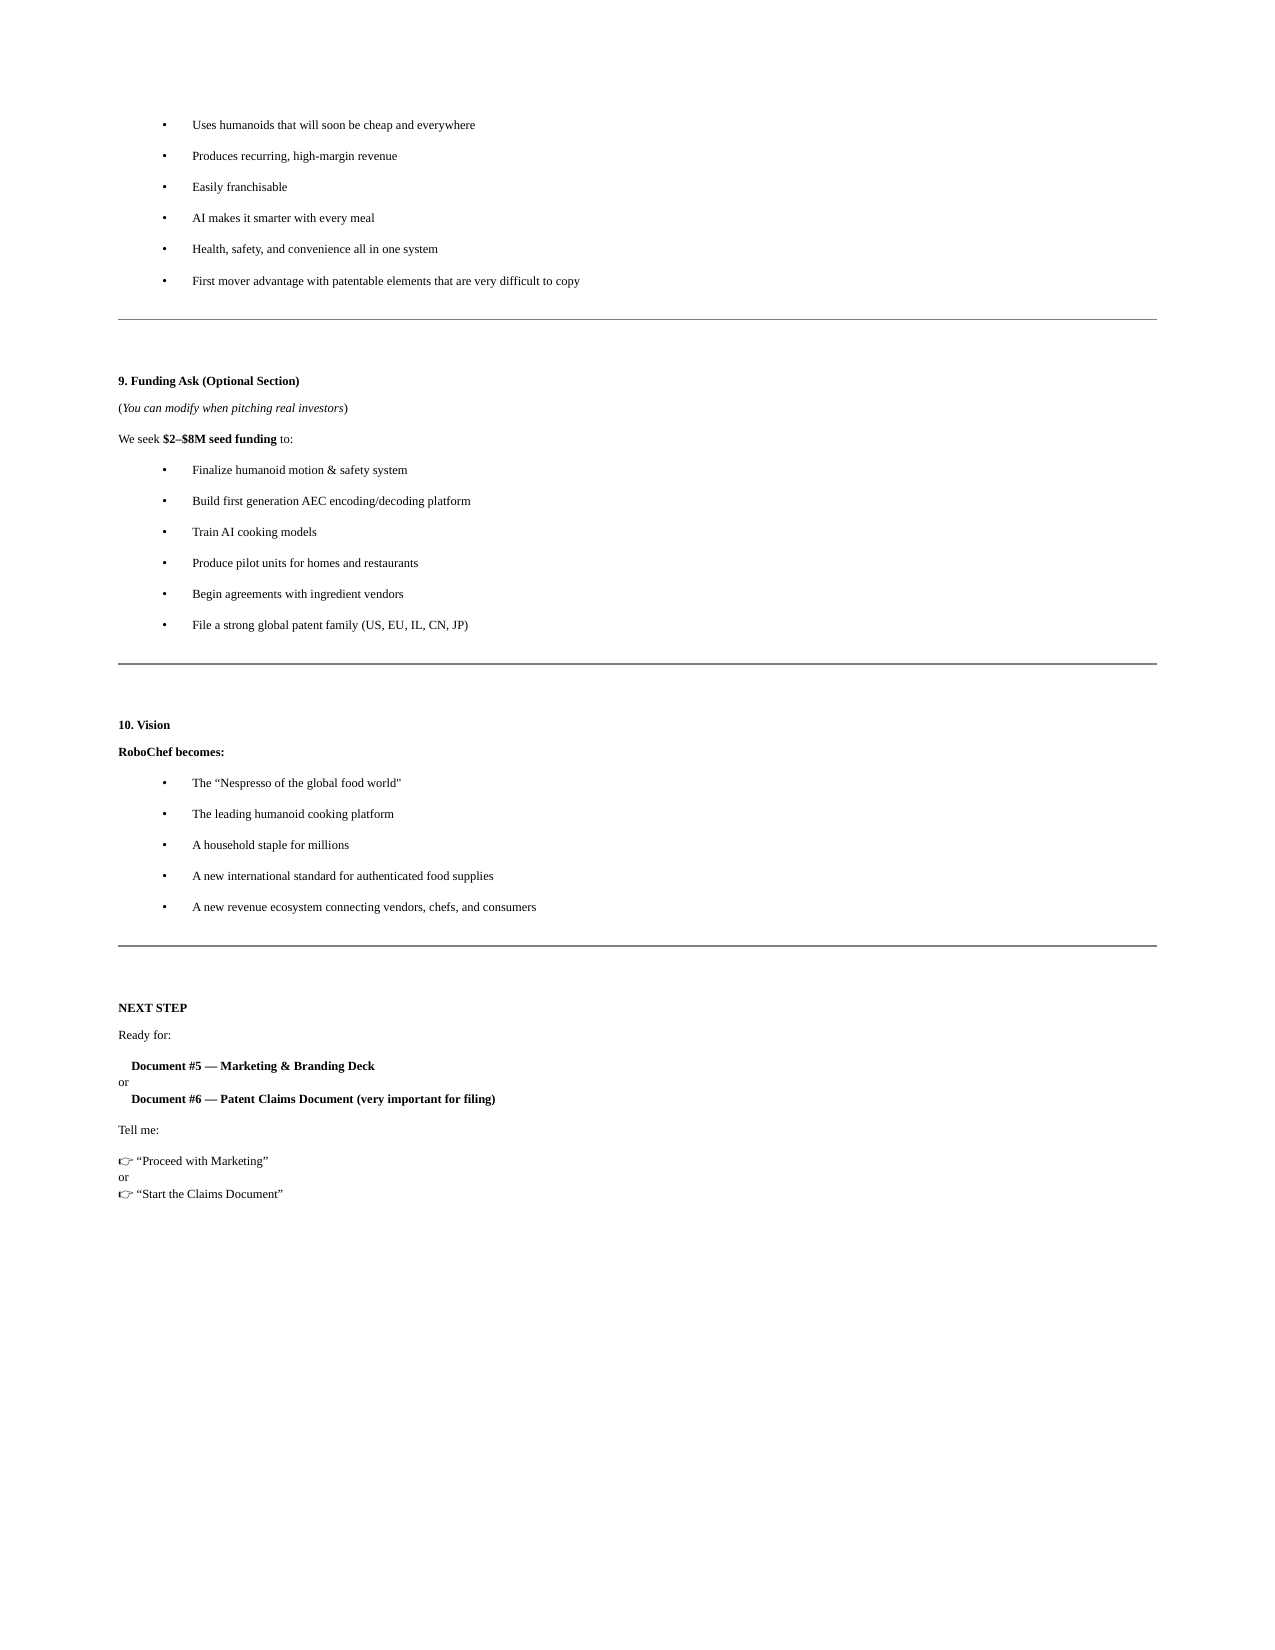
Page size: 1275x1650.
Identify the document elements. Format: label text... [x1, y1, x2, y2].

list Build first generation AEC encoding/decoding platform [162, 494, 1157, 508]
text (You can modify when pitching real investors) [118, 401, 1157, 415]
list A new international standard for authenticated food supplies [162, 869, 1157, 883]
list Finalize humanoid motion & safety system [162, 463, 1157, 477]
list Produce pilot units for homes and restaurants [162, 556, 1157, 570]
list Train AI cooking models [162, 525, 1157, 539]
list A new revenue ecosystem connecting vendors, chefs, and consumers [162, 900, 1157, 914]
subtitle 10. Vision [118, 718, 1157, 732]
list A household staple for millions [162, 838, 1157, 852]
text We seek $2–$8M seed funding to: [118, 432, 1157, 446]
list The leading humanoid cooking platform [162, 807, 1157, 821]
list File a strong global patent family (US, EU, IL, CN, JP) [162, 618, 1157, 632]
list The “Nespresso of the global food world" [162, 776, 1157, 790]
text 👉 “Proceed with Marketing” or 👉 “Start the Claims Document” [118, 1153, 1157, 1201]
list First mover advantage with patentable elements that are very difficult to copy [162, 273, 1157, 288]
list Uses humanoids that will soon be cheap and everywhere [162, 118, 1157, 132]
list Begin agreements with ingredient vendors [162, 587, 1157, 601]
list Produces recurring, high-margin revenue [162, 149, 1157, 163]
subtitle 9. Funding Ask (Optional Section) [118, 374, 1157, 388]
list AI makes it smarter with every meal [162, 211, 1157, 226]
text Tell me: [118, 1122, 1157, 1137]
list Health, safety, and convenience all in one system [162, 242, 1157, 257]
list Easily franchisable [162, 180, 1157, 194]
text Ready for: [118, 1027, 1157, 1042]
text RoboChef becomes: [118, 745, 1157, 759]
subtitle NEXT STEP [118, 1001, 1157, 1015]
text 📘 Document #5 — Marketing & Branding Deck or 📘 Document #6 — Patent Claims Document (very important for filing) [118, 1058, 1157, 1106]
